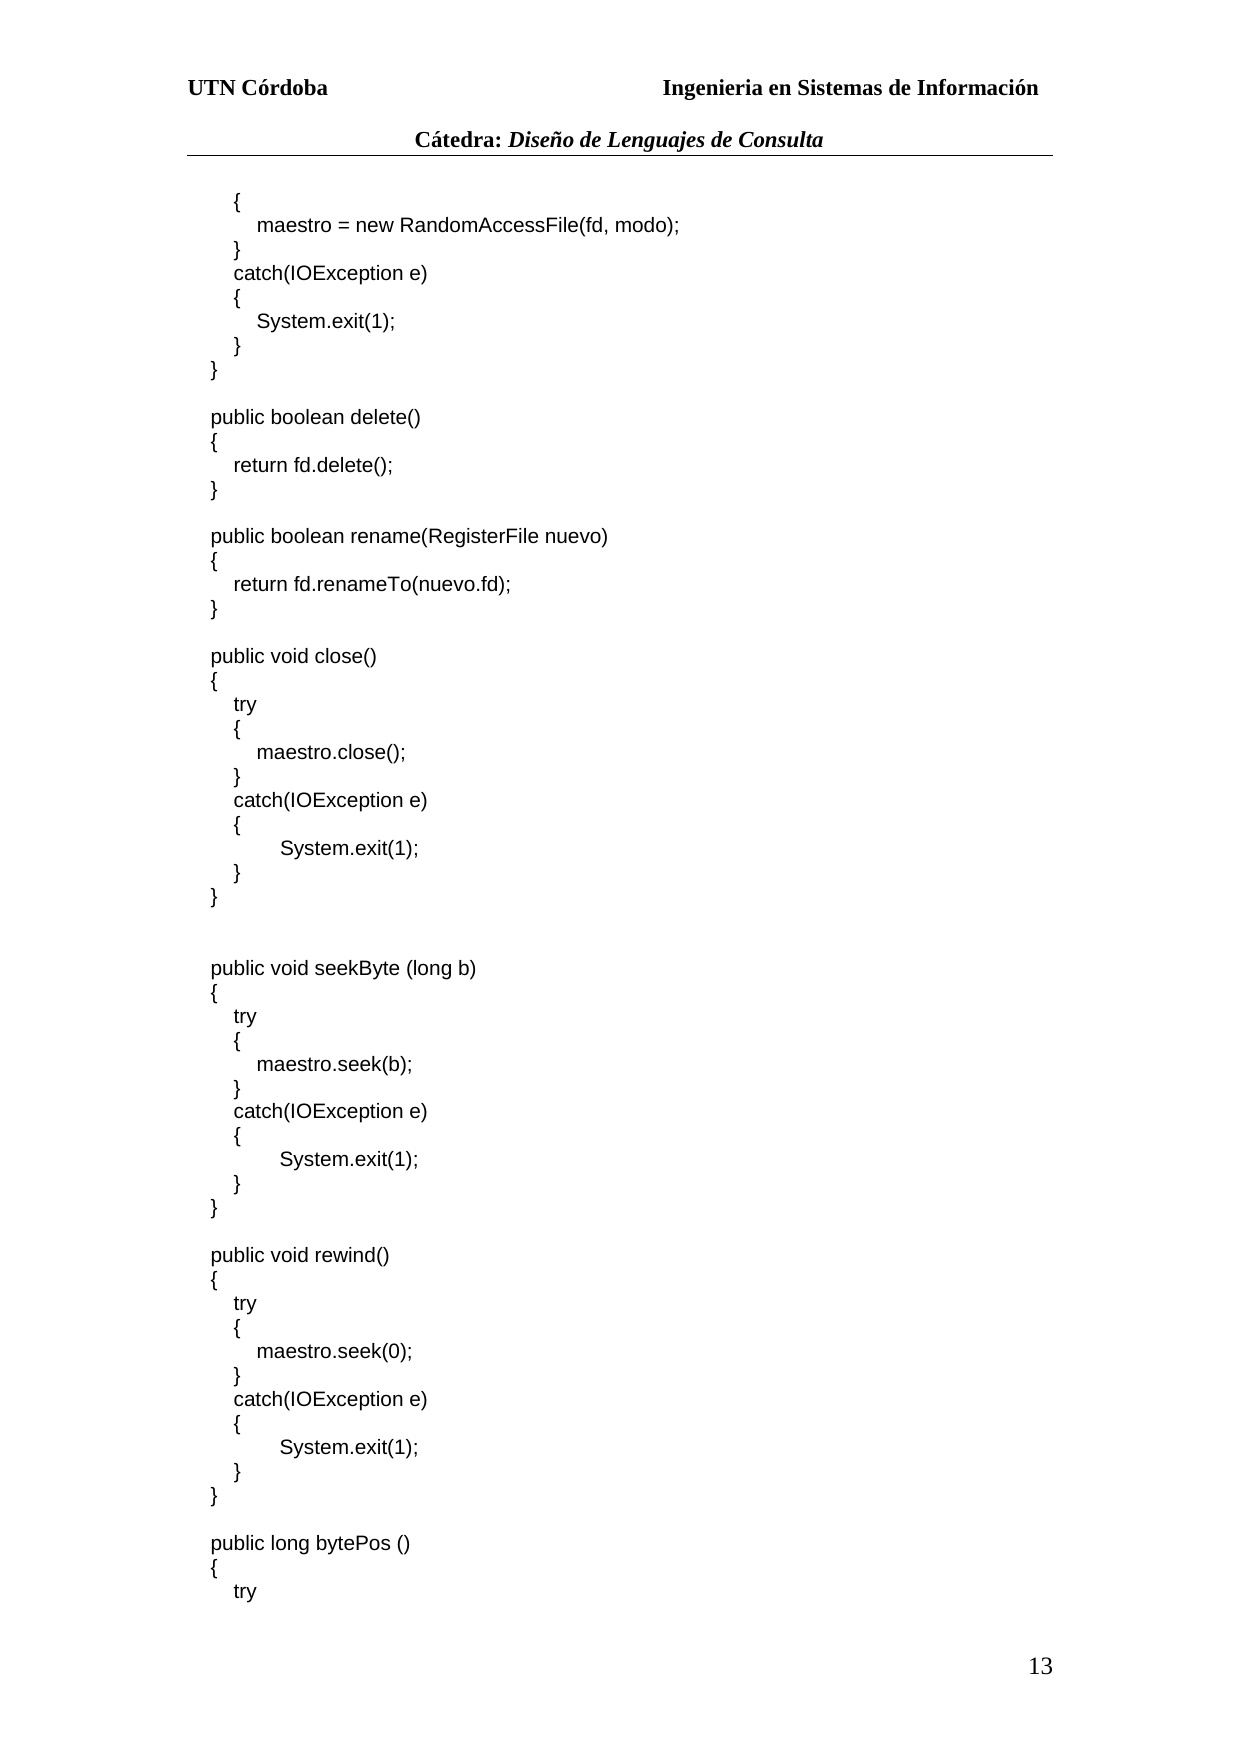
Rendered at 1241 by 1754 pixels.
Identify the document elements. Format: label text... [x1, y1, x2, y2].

text { [187, 285, 1053, 309]
text { [187, 428, 1053, 452]
text return fd.delete(); [187, 452, 1053, 476]
text } [187, 596, 1053, 620]
text System.exit(1); [187, 1147, 1053, 1171]
text } [187, 357, 1053, 381]
text public boolean delete() [187, 404, 1053, 428]
text } [187, 1459, 1053, 1483]
text } [187, 333, 1053, 357]
text try [187, 1291, 1053, 1315]
text try [187, 1578, 1053, 1602]
text catch(IOException e) [187, 261, 1053, 285]
text System.exit(1); [187, 309, 1053, 333]
text catch(IOException e) [187, 1387, 1053, 1411]
text public void close() [187, 644, 1053, 668]
text { [187, 189, 1053, 213]
text maestro.close(); [187, 740, 1053, 764]
text { [187, 1123, 1053, 1147]
text public void seekByte (long b) [187, 956, 1053, 979]
text public long bytePos () [187, 1531, 1053, 1554]
text } [187, 1195, 1053, 1219]
text maestro = new RandomAccessFile(fd, modo); [187, 213, 1053, 237]
text { [187, 1554, 1053, 1578]
text { [187, 812, 1053, 836]
text } [187, 1075, 1053, 1099]
text System.exit(1); [187, 1435, 1053, 1459]
text { [187, 1315, 1053, 1339]
text public void rewind() [187, 1243, 1053, 1267]
text { [187, 1411, 1053, 1435]
text } [187, 764, 1053, 788]
text return fd.renameTo(nuevo.fd); [187, 572, 1053, 596]
text } [187, 860, 1053, 884]
text maestro.seek(b); [187, 1051, 1053, 1075]
text { [187, 979, 1053, 1003]
text } [187, 1363, 1053, 1387]
text } [187, 237, 1053, 261]
text } [187, 476, 1053, 500]
text { [187, 668, 1053, 692]
text catch(IOException e) [187, 1099, 1053, 1123]
text maestro.seek(0); [187, 1339, 1053, 1363]
text try [187, 1003, 1053, 1027]
text { [187, 1027, 1053, 1051]
text { [187, 548, 1053, 572]
text { [187, 716, 1053, 740]
text { [187, 1267, 1053, 1291]
text } [187, 1171, 1053, 1195]
text } [187, 1483, 1053, 1507]
text try [187, 692, 1053, 716]
text System.exit(1); [187, 836, 1053, 860]
text catch(IOException e) [187, 788, 1053, 812]
text public boolean rename(RegisterFile nuevo) [187, 524, 1053, 548]
text } [187, 884, 1053, 908]
